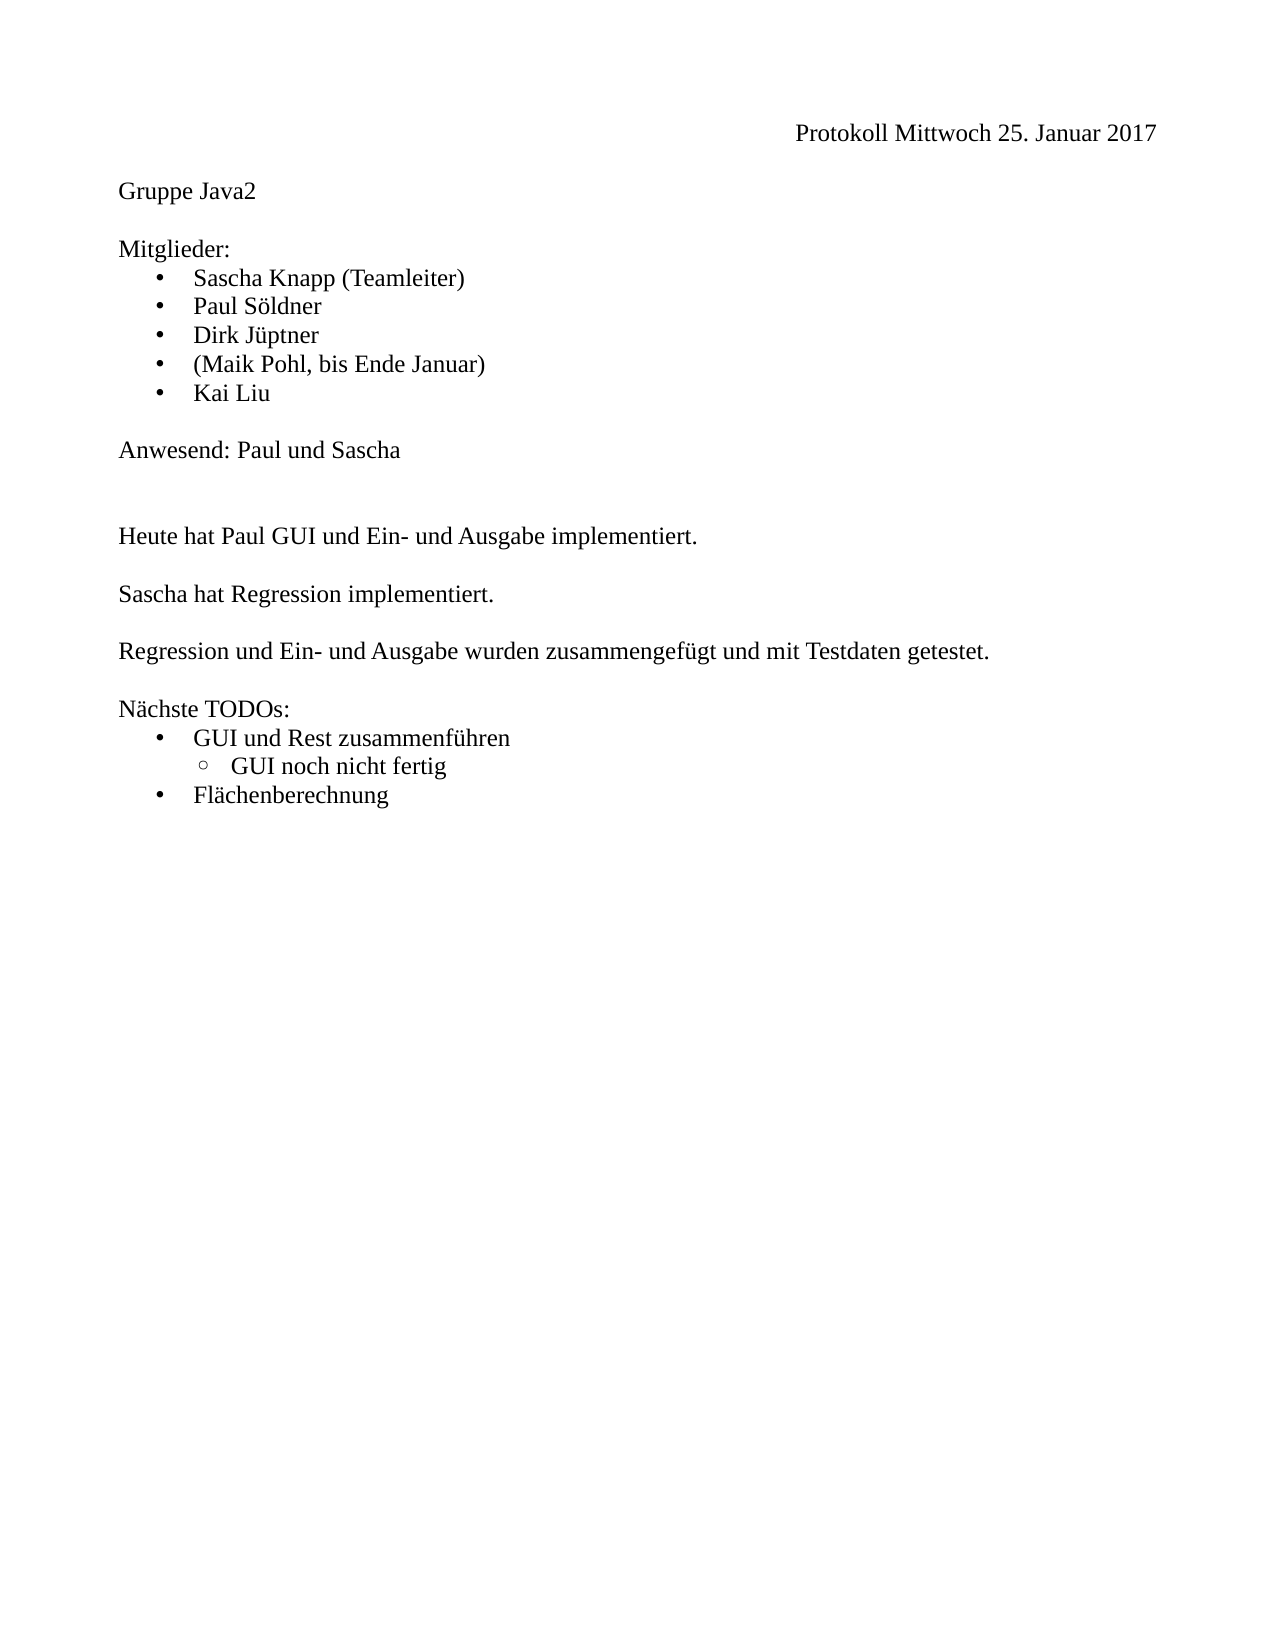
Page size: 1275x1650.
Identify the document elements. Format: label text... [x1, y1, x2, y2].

text Anwesend: Paul und Sascha [118, 435, 1157, 464]
list Paul Söldner [156, 291, 1157, 320]
list GUI und Rest zusammenführen [156, 723, 1157, 751]
text Gruppe Java2 [118, 176, 1157, 205]
text Mitglieder: [118, 234, 1157, 263]
text Heute hat Paul GUI und Ein- und Ausgabe implementiert. [118, 521, 1157, 550]
list GUI noch nicht fertig [193, 751, 1157, 780]
list Dirk Jüptner [156, 320, 1157, 349]
list (Maik Pohl, bis Ende Januar) [156, 349, 1157, 378]
list Flächenberechnung [156, 780, 1157, 809]
list Kai Liu [156, 378, 1157, 406]
list Sascha Knapp (Teamleiter) [156, 263, 1157, 291]
text Sascha hat Regression implementiert. [118, 579, 1157, 608]
text Nächste TODOs: [118, 694, 1157, 723]
text Regression und Ein- und Ausgabe wurden zusammengefügt und mit Testdaten getestet. [118, 636, 1157, 665]
